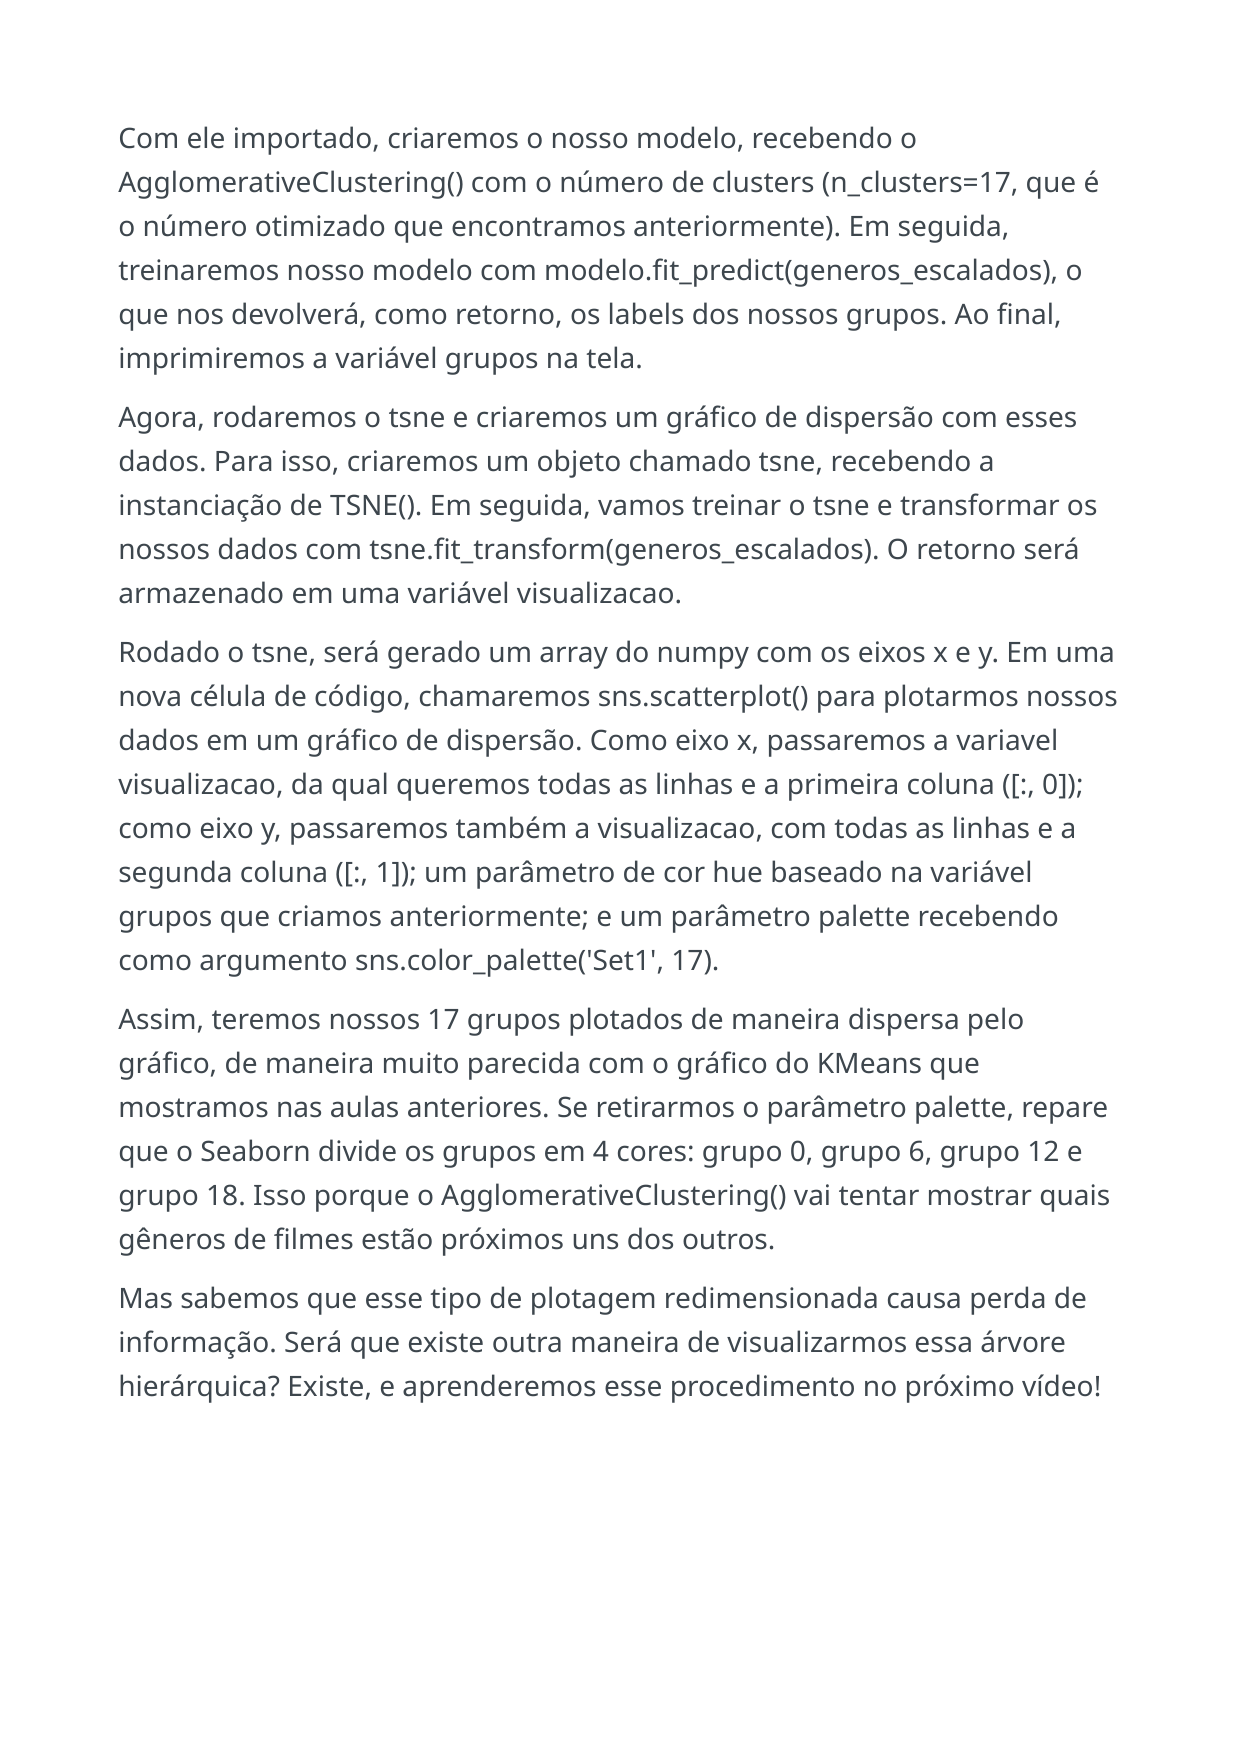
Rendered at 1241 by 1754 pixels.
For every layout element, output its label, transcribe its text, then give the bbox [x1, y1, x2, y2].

text Com ele importado, criaremos o nosso modelo, recebendo o AgglomerativeClustering() com o número de clusters (n_clusters=17, que é o número otimizado que encontramos anteriormente). Em seguida, treinaremos nosso modelo com modelo.fit_predict(generos_escalados), o que nos devolverá, como retorno, os labels dos nossos grupos. Ao final, imprimiremos a variável grupos na tela. [118, 118, 1122, 377]
text Mas sabemos que esse tipo de plotagem redimensionada causa perda de informação. Será que existe outra maneira de visualizarmos essa árvore hierárquica? Existe, e aprenderemos esse procedimento no próximo vídeo! [118, 1278, 1122, 1404]
text Rodado o tsne, será gerado um array do numpy com os eixos x e y. Em uma nova célula de código, chamaremos sns.scatterplot() para plotarmos nossos dados em um gráfico de dispersão. Como eixo x, passaremos a variavel visualizacao, da qual queremos todas as linhas e a primeira coluna ([:, 0]); como eixo y, passaremos também a visualizacao, com todas as linhas e a segunda coluna ([:, 1]); um parâmetro de cor hue baseado na variável grupos que criamos anteriormente; e um parâmetro palette recebendo como argumento sns.color_palette('Set1', 17). [118, 632, 1122, 979]
text Assim, teremos nossos 17 grupos plotados de maneira dispersa pelo gráfico, de maneira muito parecida com o gráfico do KMeans que mostramos nas aulas anteriores. Se retirarmos o parâmetro palette, repare que o Seaborn divide os grupos em 4 cores: grupo 0, grupo 6, grupo 12 e grupo 18. Isso porque o AgglomerativeClustering() vai tentar mostrar quais gêneros de filmes estão próximos uns dos outros. [118, 999, 1122, 1258]
text Agora, rodaremos o tsne e criaremos um gráfico de dispersão com esses dados. Para isso, criaremos um objeto chamado tsne, recebendo a instanciação de TSNE(). Em seguida, vamos treinar o tsne e transformar os nossos dados com tsne.fit_transform(generos_escalados). O retorno será armazenado em uma variável visualizacao. [118, 397, 1122, 612]
